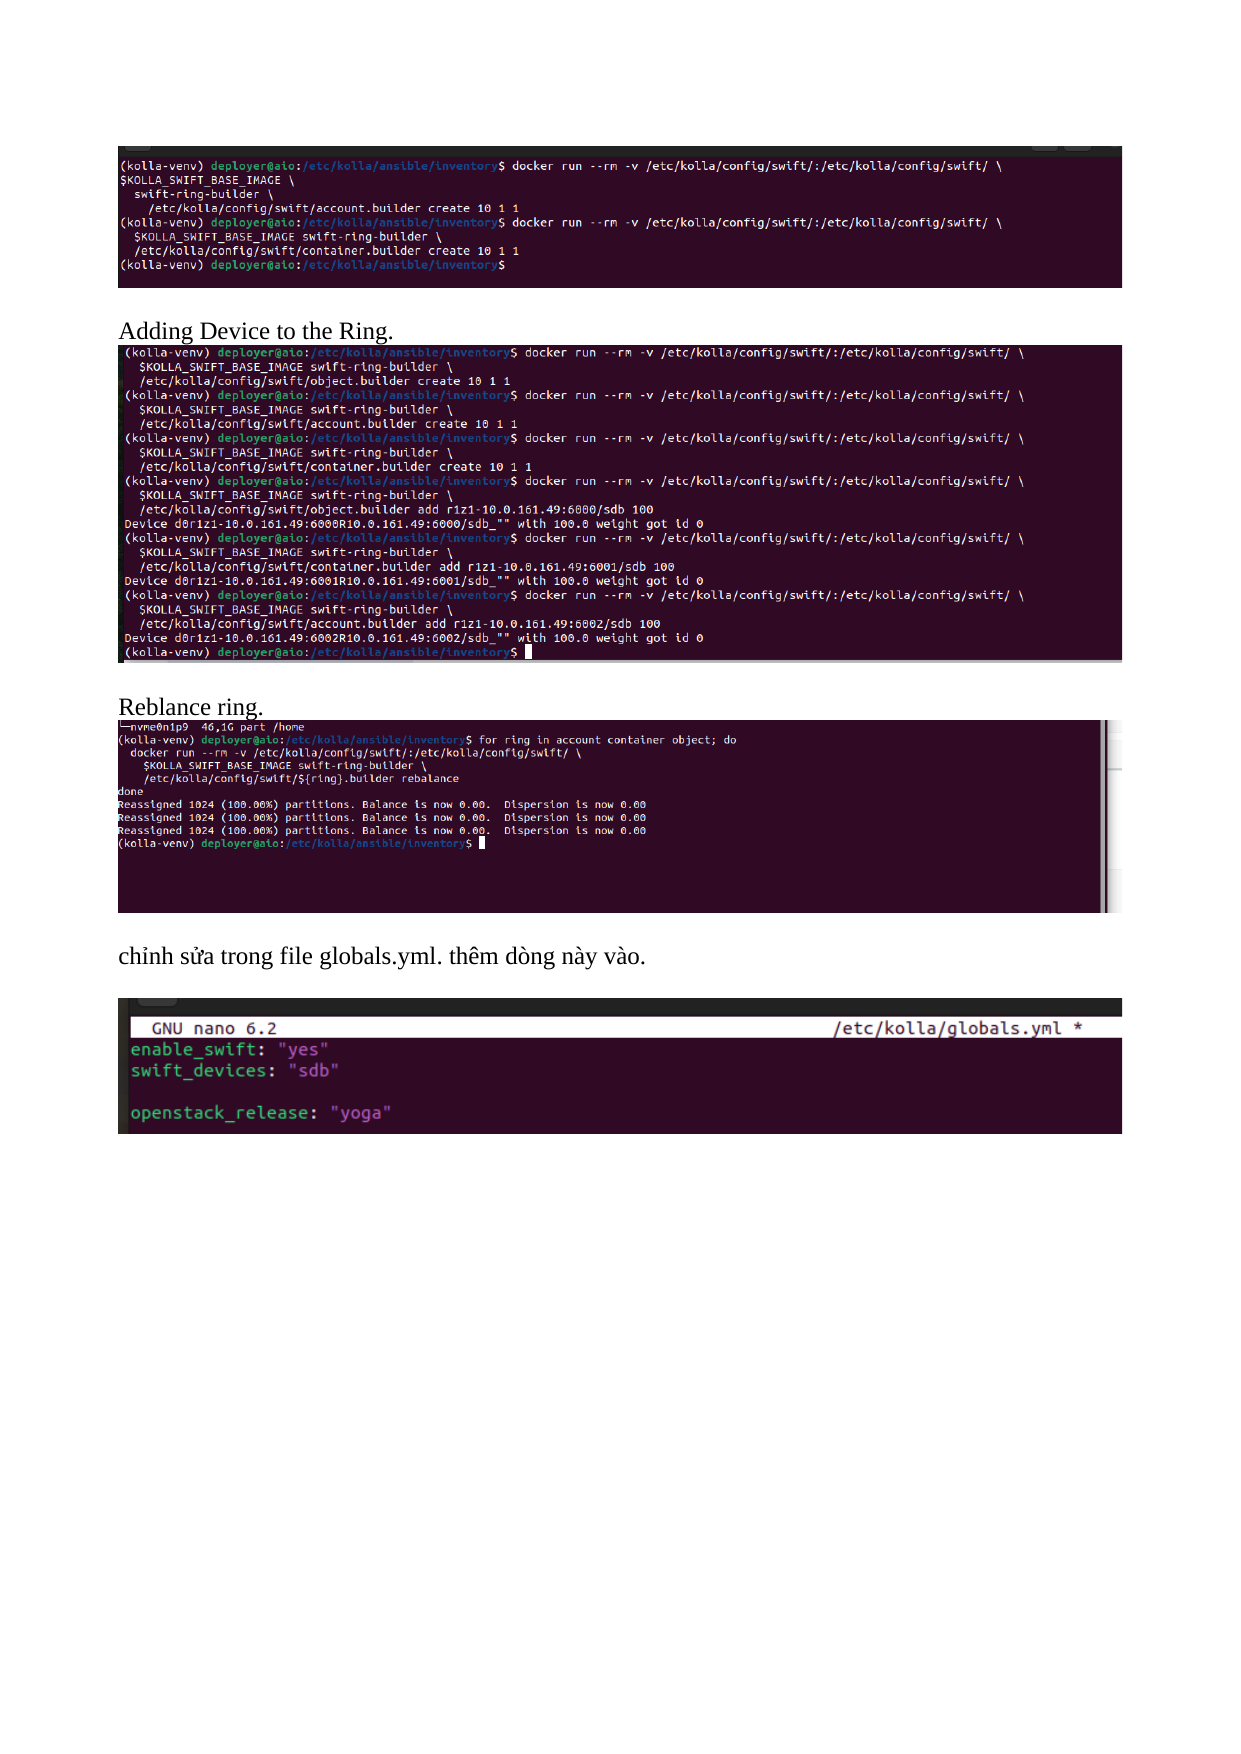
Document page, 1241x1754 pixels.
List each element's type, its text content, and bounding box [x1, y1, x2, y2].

picture [118, 998, 1123, 1134]
picture [118, 345, 1123, 663]
picture [118, 146, 1123, 288]
text Adding Device to the Ring. [118, 316, 1122, 345]
text Reblance ring. [118, 692, 1122, 720]
text chỉnh sửa trong file globals.yml. thêm dòng này vào. [118, 941, 1122, 970]
picture [118, 720, 1123, 913]
